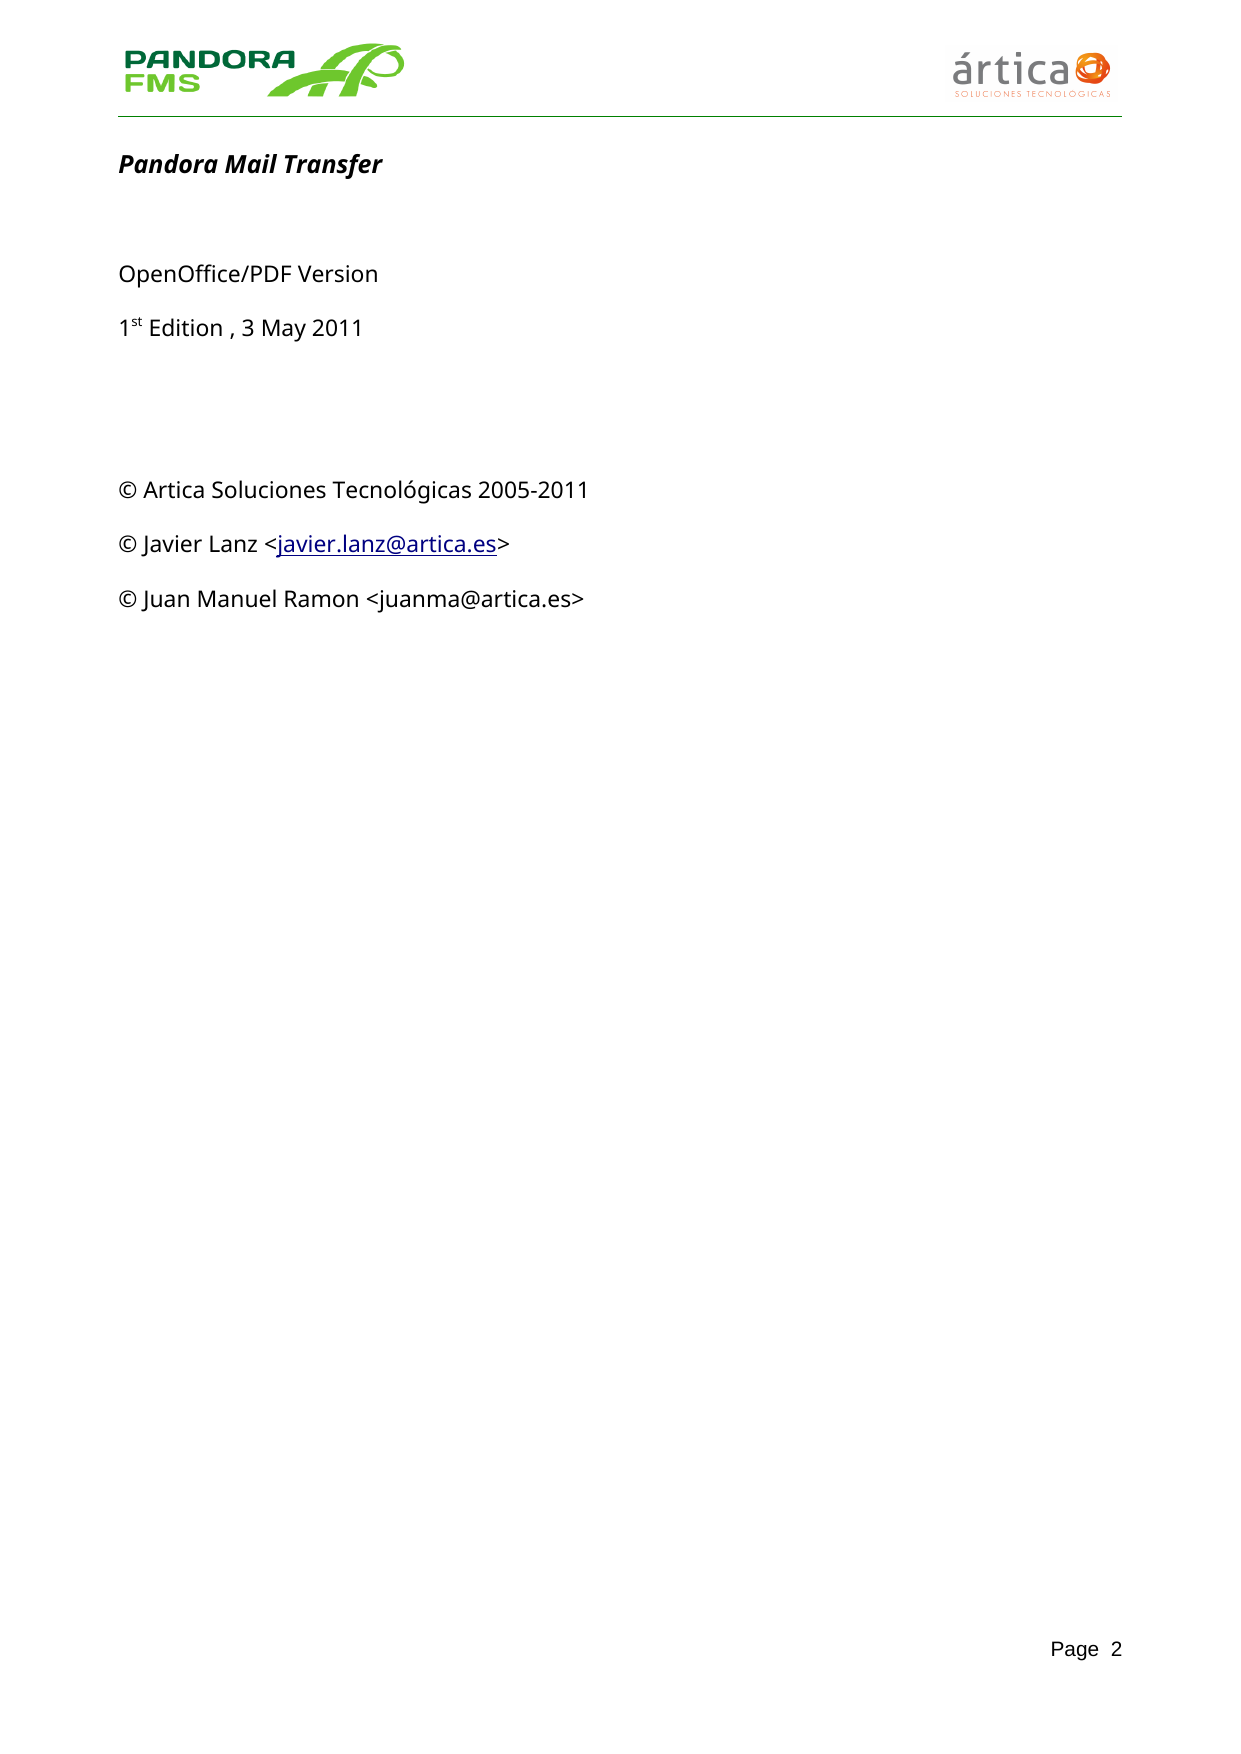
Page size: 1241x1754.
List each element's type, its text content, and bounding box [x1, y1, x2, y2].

text 1st Edition , 3 May 2011 [118, 312, 1122, 343]
text © Javier Lanz <javier.lanz@artica.es> [118, 528, 1122, 560]
text © Juan Manuel Ramon <juanma@artica.es> [118, 582, 1122, 614]
picture [118, 39, 409, 97]
picture [945, 45, 1118, 102]
text OpenOffice/PDF Version [118, 258, 1122, 289]
text © Artica Soluciones Tecnológicas 2005-2011 [118, 474, 1122, 506]
text Pandora Mail Transfer [118, 146, 1122, 180]
